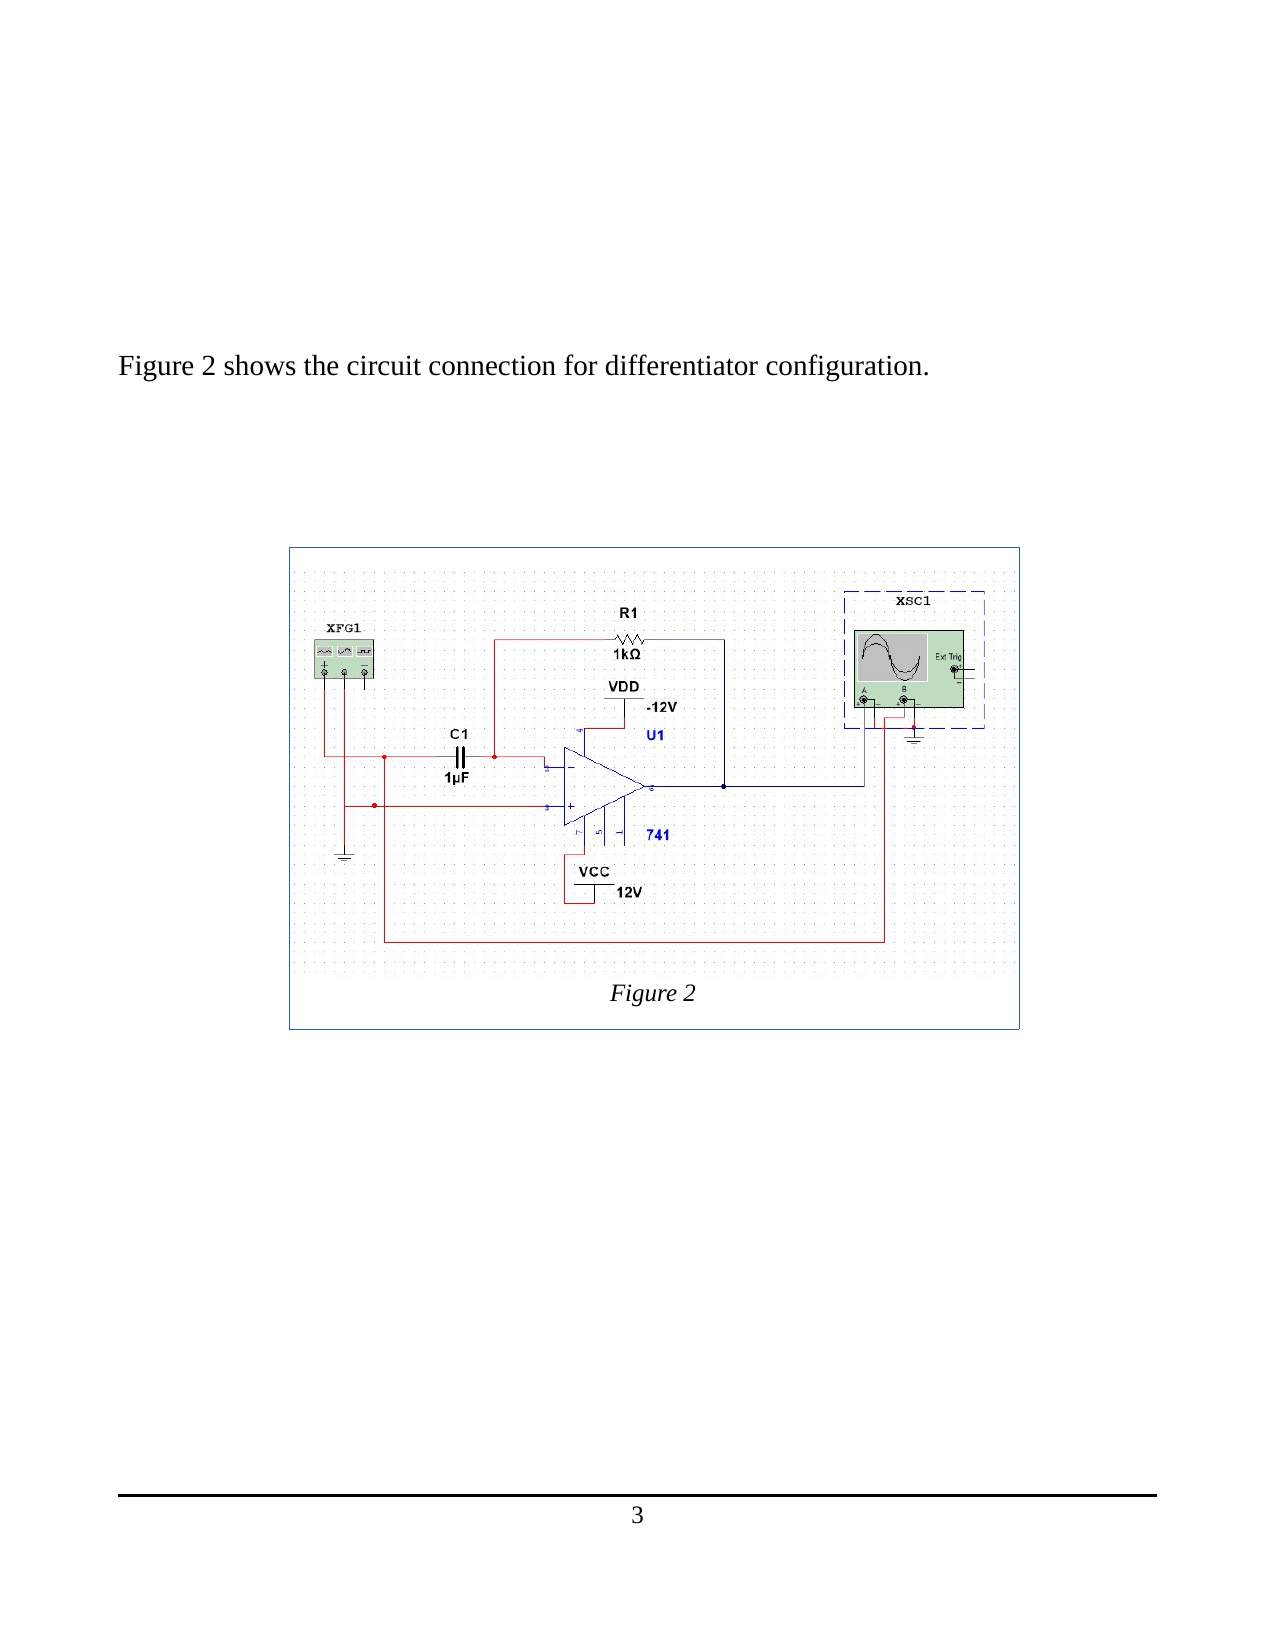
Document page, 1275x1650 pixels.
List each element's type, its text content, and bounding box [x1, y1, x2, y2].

picture [291, 562, 1016, 978]
list Figure 2 shows the circuit connection for differentiator configuration. [81, 348, 1157, 382]
text Figure 2 [292, 978, 1016, 1006]
